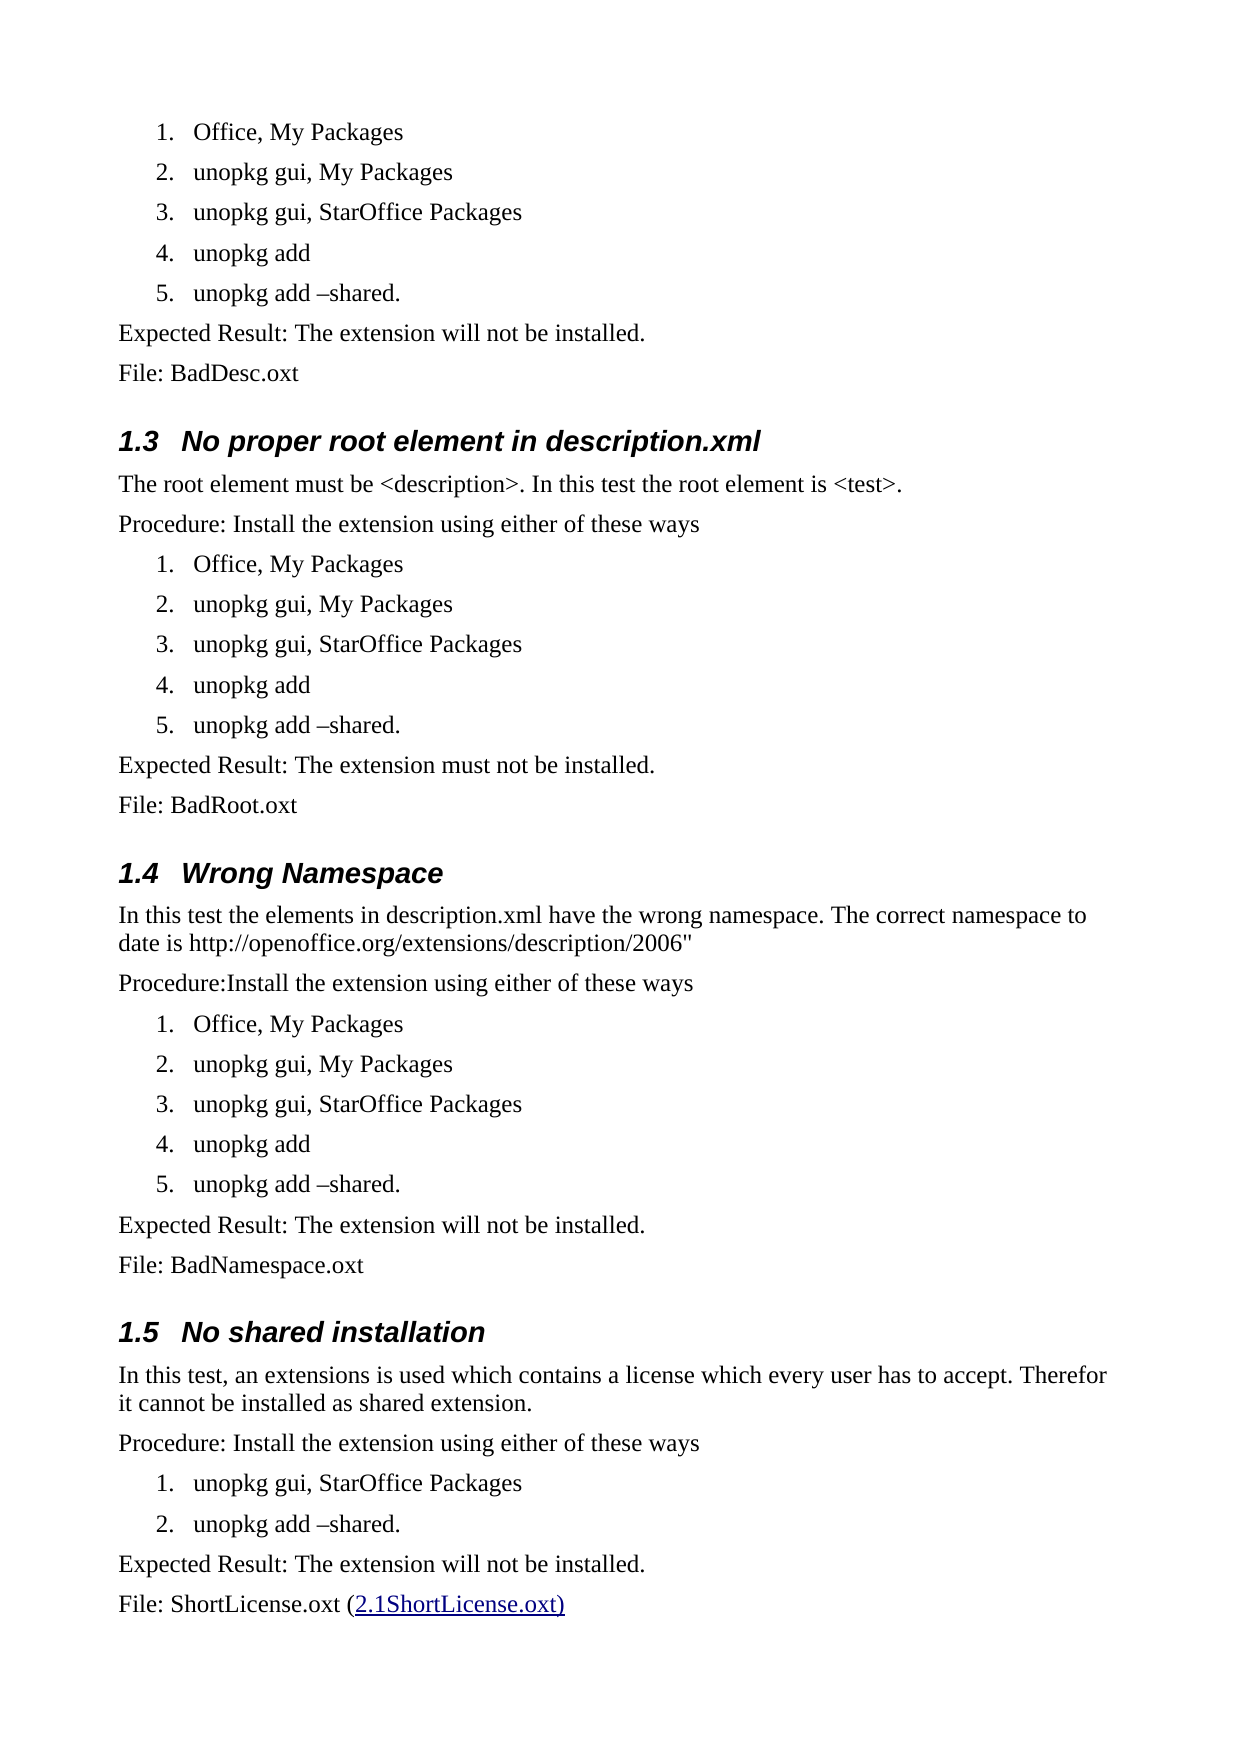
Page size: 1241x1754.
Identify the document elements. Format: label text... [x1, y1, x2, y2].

list unopkg gui, My Packages [156, 590, 1122, 618]
text Expected Result: The extension will not be installed. [118, 319, 1122, 347]
text Procedure: Install the extension using either of these ways [118, 510, 1122, 538]
list unopkg add –shared. [156, 711, 1122, 739]
list Office, My Packages [156, 118, 1122, 146]
text In this test, an extensions is used which contains a license which every user has to accept. Therefor it cannot be installed as shared extension. [118, 1361, 1122, 1417]
subtitle No shared installation [118, 1316, 1122, 1349]
list Office, My Packages [156, 1010, 1122, 1037]
text The root element must be <description>. In this test the root element is <test>. [118, 470, 1122, 497]
subtitle No proper root element in description.xml [118, 424, 1122, 457]
list unopkg add –shared. [156, 1510, 1122, 1537]
list unopkg gui, My Packages [156, 1050, 1122, 1078]
text File: BadNamespace.oxt [118, 1251, 1122, 1279]
list unopkg gui, My Packages [156, 158, 1122, 186]
list unopkg add [156, 1130, 1122, 1158]
list unopkg add –shared. [156, 1171, 1122, 1198]
list unopkg gui, StarOffice Packages [156, 1469, 1122, 1497]
list unopkg add –shared. [156, 279, 1122, 307]
text File: ShortLicense.oxt (2.1ShortLicense.oxt) [118, 1590, 1122, 1618]
text Expected Result: The extension will not be installed. [118, 1550, 1122, 1578]
text Procedure:Install the extension using either of these ways [118, 969, 1122, 997]
text Expected Result: The extension must not be installed. [118, 751, 1122, 779]
list Office, My Packages [156, 550, 1122, 578]
text In this test the elements in description.xml have the wrong namespace. The correct namespace to date is http://openoffice.org/extensions/description/2006" [118, 902, 1122, 957]
text File: BadRoot.oxt [118, 791, 1122, 819]
text Procedure: Install the extension using either of these ways [118, 1429, 1122, 1457]
list unopkg gui, StarOffice Packages [156, 631, 1122, 658]
text File: BadDesc.oxt [118, 359, 1122, 387]
list unopkg gui, StarOffice Packages [156, 1090, 1122, 1118]
text Expected Result: The extension will not be installed. [118, 1211, 1122, 1238]
list unopkg add [156, 239, 1122, 266]
list unopkg add [156, 671, 1122, 698]
list unopkg gui, StarOffice Packages [156, 198, 1122, 226]
subtitle Wrong Namespace [118, 857, 1122, 889]
